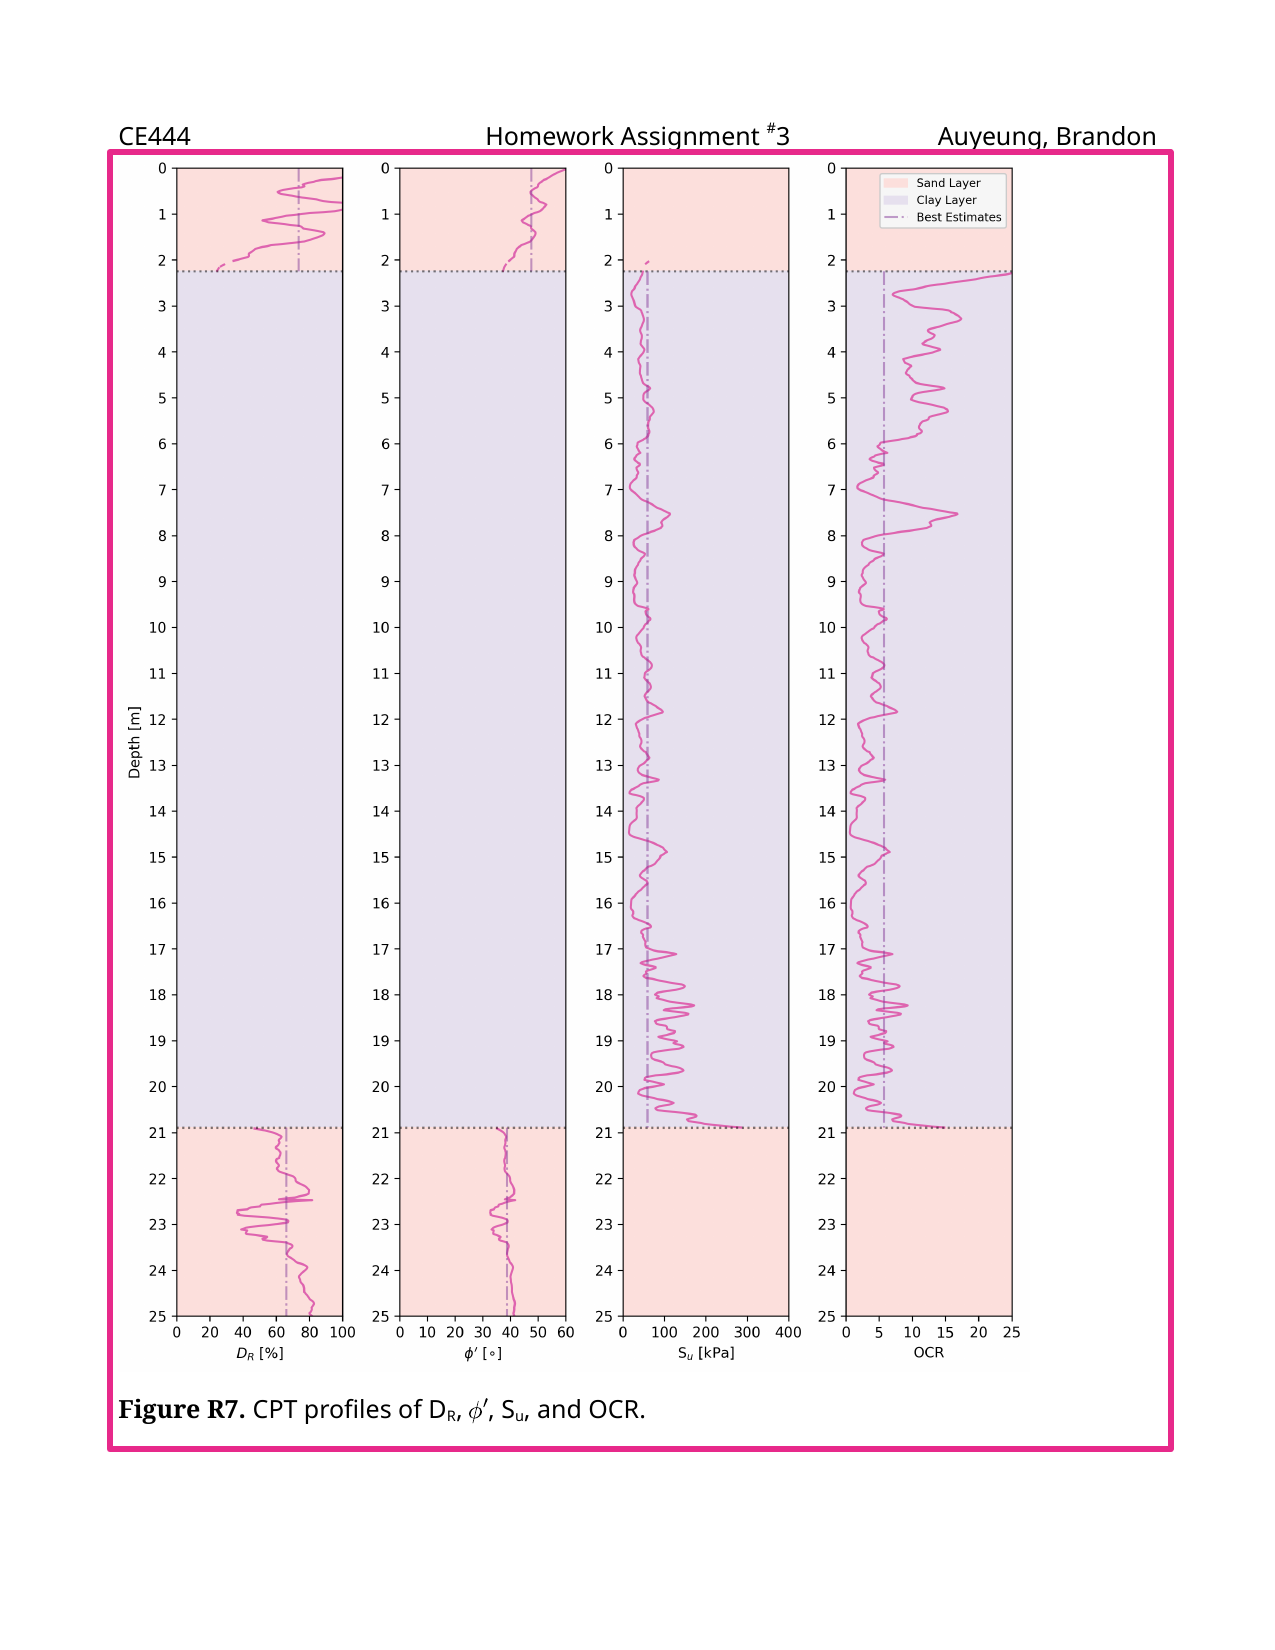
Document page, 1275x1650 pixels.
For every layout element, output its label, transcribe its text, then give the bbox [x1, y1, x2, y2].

text Figure R7. CPT profiles of DR, , Su, and OCR. [118, 1392, 1157, 1426]
picture [118, 155, 1031, 1372]
